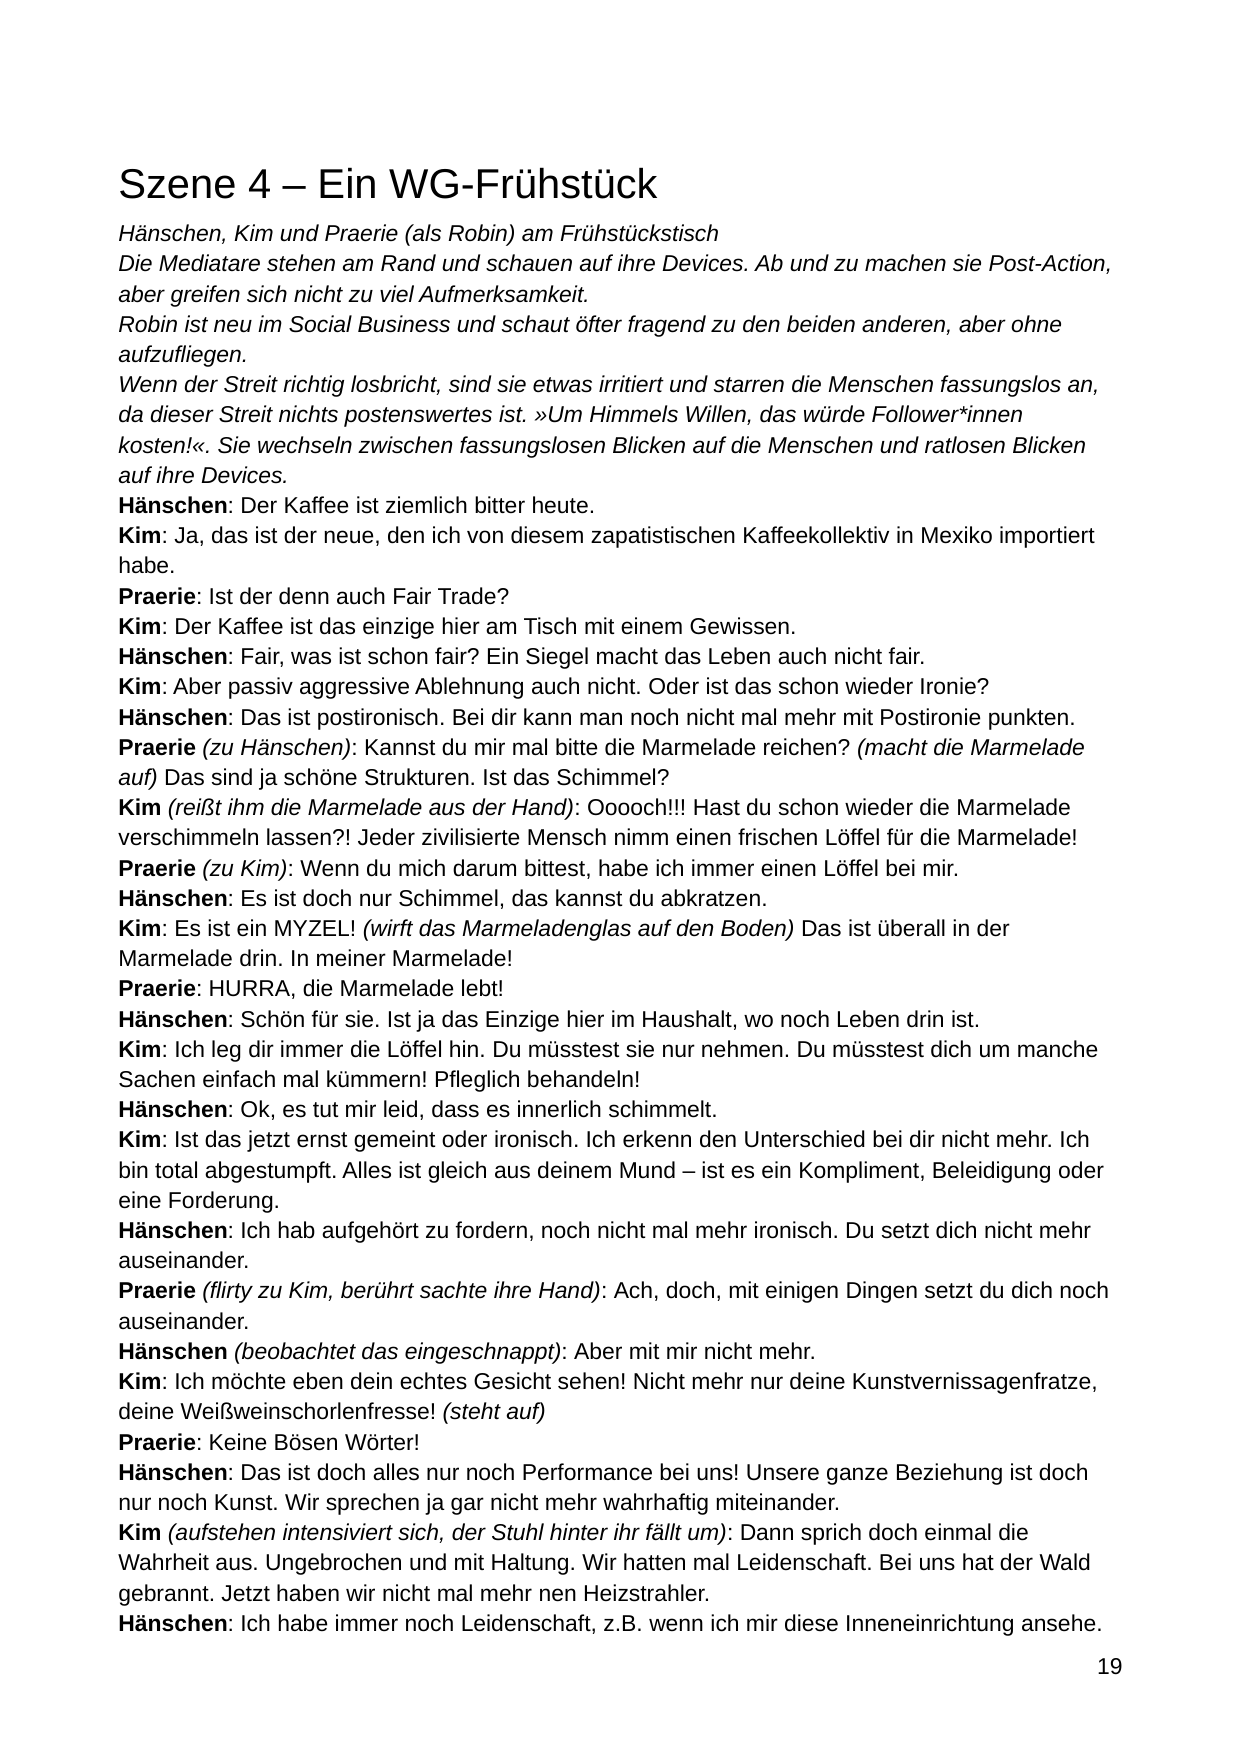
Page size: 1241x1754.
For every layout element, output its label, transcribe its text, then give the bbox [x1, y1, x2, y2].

text Die Mediatare stehen am Rand und schauen auf ihre Devices. Ab und zu machen sie Post-Action, aber greifen sich nicht zu viel Aufmerksamkeit. [118, 250, 1122, 307]
text Hänschen: Das ist doch alles nur noch Performance bei uns! Unsere ganze Beziehung ist doch nur noch Kunst. Wir sprechen ja gar nicht mehr wahrhaftig miteinander. [118, 1459, 1122, 1515]
text Robin ist neu im Social Business und schaut öfter fragend zu den beiden anderen, aber ohne aufzufliegen. [118, 311, 1122, 367]
text Hänschen (beobachtet das eingeschnappt): Aber mit mir nicht mehr. [118, 1338, 1122, 1364]
text Hänschen: Der Kaffee ist ziemlich bitter heute. [118, 492, 1122, 518]
text Kim: Ich möchte eben dein echtes Gesicht sehen! Nicht mehr nur deine Kunstvernissagenfratze, deine Weißweinschorlenfresse! (steht auf) [118, 1368, 1122, 1424]
text Kim: Der Kaffee ist das einzige hier am Tisch mit einem Gewissen. [118, 613, 1122, 639]
text Praerie (zu Kim): Wenn du mich darum bittest, habe ich immer einen Löffel bei mir. [118, 854, 1122, 881]
text Wenn der Streit richtig losbricht, sind sie etwas irritiert und starren die Menschen fassungslos an, da dieser Streit nichts postenswertes ist. »Um Himmels Willen, das würde Follower*innen kosten!«. Sie wechseln zwischen fassungslosen Blicken auf die Menschen und ratlosen Blicken auf ihre Devices. [118, 371, 1122, 488]
text Hänschen: Schön für sie. Ist ja das Einzige hier im Haushalt, wo noch Leben drin ist. [118, 1006, 1122, 1032]
text Hänschen: Ok, es tut mir leid, dass es innerlich schimmelt. [118, 1096, 1122, 1122]
text Kim: Ist das jetzt ernst gemeint oder ironisch. Ich erkenn den Unterschied bei dir nicht mehr. Ich bin total abgestumpft. Alles ist gleich aus deinem Mund – ist es ein Kompliment, Beleidigung oder eine Forderung. [118, 1126, 1122, 1213]
text Kim (aufstehen intensiviert sich, der Stuhl hinter ihr fällt um): Dann sprich doch einmal die Wahrheit aus. Ungebrochen und mit Haltung. Wir hatten mal Leidenschaft. Bei uns hat der Wald gebrannt. Jetzt haben wir nicht mal mehr nen Heizstrahler. [118, 1519, 1122, 1606]
text Praerie (zu Hänschen): Kannst du mir mal bitte die Marmelade reichen? (macht die Marmelade auf) Das sind ja schöne Strukturen. Ist das Schimmel? [118, 734, 1122, 790]
text Hänschen: Fair, was ist schon fair? Ein Siegel macht das Leben auch nicht fair. [118, 643, 1122, 669]
text Kim: Es ist ein MYZEL! (wirft das Marmeladenglas auf den Boden) Das ist überall in der Marmelade drin. In meiner Marmelade! [118, 915, 1122, 971]
text Hänschen: Es ist doch nur Schimmel, das kannst du abkratzen. [118, 885, 1122, 911]
text Kim: Aber passiv aggressive Ablehnung auch nicht. Oder ist das schon wieder Ironie? [118, 673, 1122, 699]
subtitle Szene 4 – Ein WG-Frühstück [118, 160, 1122, 208]
text Hänschen, Kim und Praerie (als Robin) am Frühstückstisch [118, 220, 1122, 246]
text Praerie: Ist der denn auch Fair Trade? [118, 583, 1122, 609]
text Praerie: Keine Bösen Wörter! [118, 1428, 1122, 1455]
text Hänschen: Das ist postironisch. Bei dir kann man noch nicht mal mehr mit Postironie punkten. [118, 703, 1122, 730]
text Hänschen: Ich hab aufgehört zu fordern, noch nicht mal mehr ironisch. Du setzt dich nicht mehr auseinander. [118, 1217, 1122, 1273]
text Praerie (flirty zu Kim, berührt sachte ihre Hand): Ach, doch, mit einigen Dingen setzt du dich noch auseinander. [118, 1277, 1122, 1334]
text Hänschen: Ich habe immer noch Leidenschaft, z.B. wenn ich mir diese Inneneinrichtung ansehe. [118, 1610, 1122, 1636]
text Kim (reißt ihm die Marmelade aus der Hand): Ooooch!!! Hast du schon wieder die Marmelade verschimmeln lassen?! Jeder zivilisierte Mensch nimm einen frischen Löffel für die Marmelade! [118, 794, 1122, 851]
text Kim: Ich leg dir immer die Löffel hin. Du müsstest sie nur nehmen. Du müsstest dich um manche Sachen einfach mal kümmern! Pfleglich behandeln! [118, 1036, 1122, 1092]
text Praerie: HURRA, die Marmelade lebt! [118, 975, 1122, 1002]
text Kim: Ja, das ist der neue, den ich von diesem zapatistischen Kaffeekollektiv in Mexiko importiert habe. [118, 522, 1122, 579]
